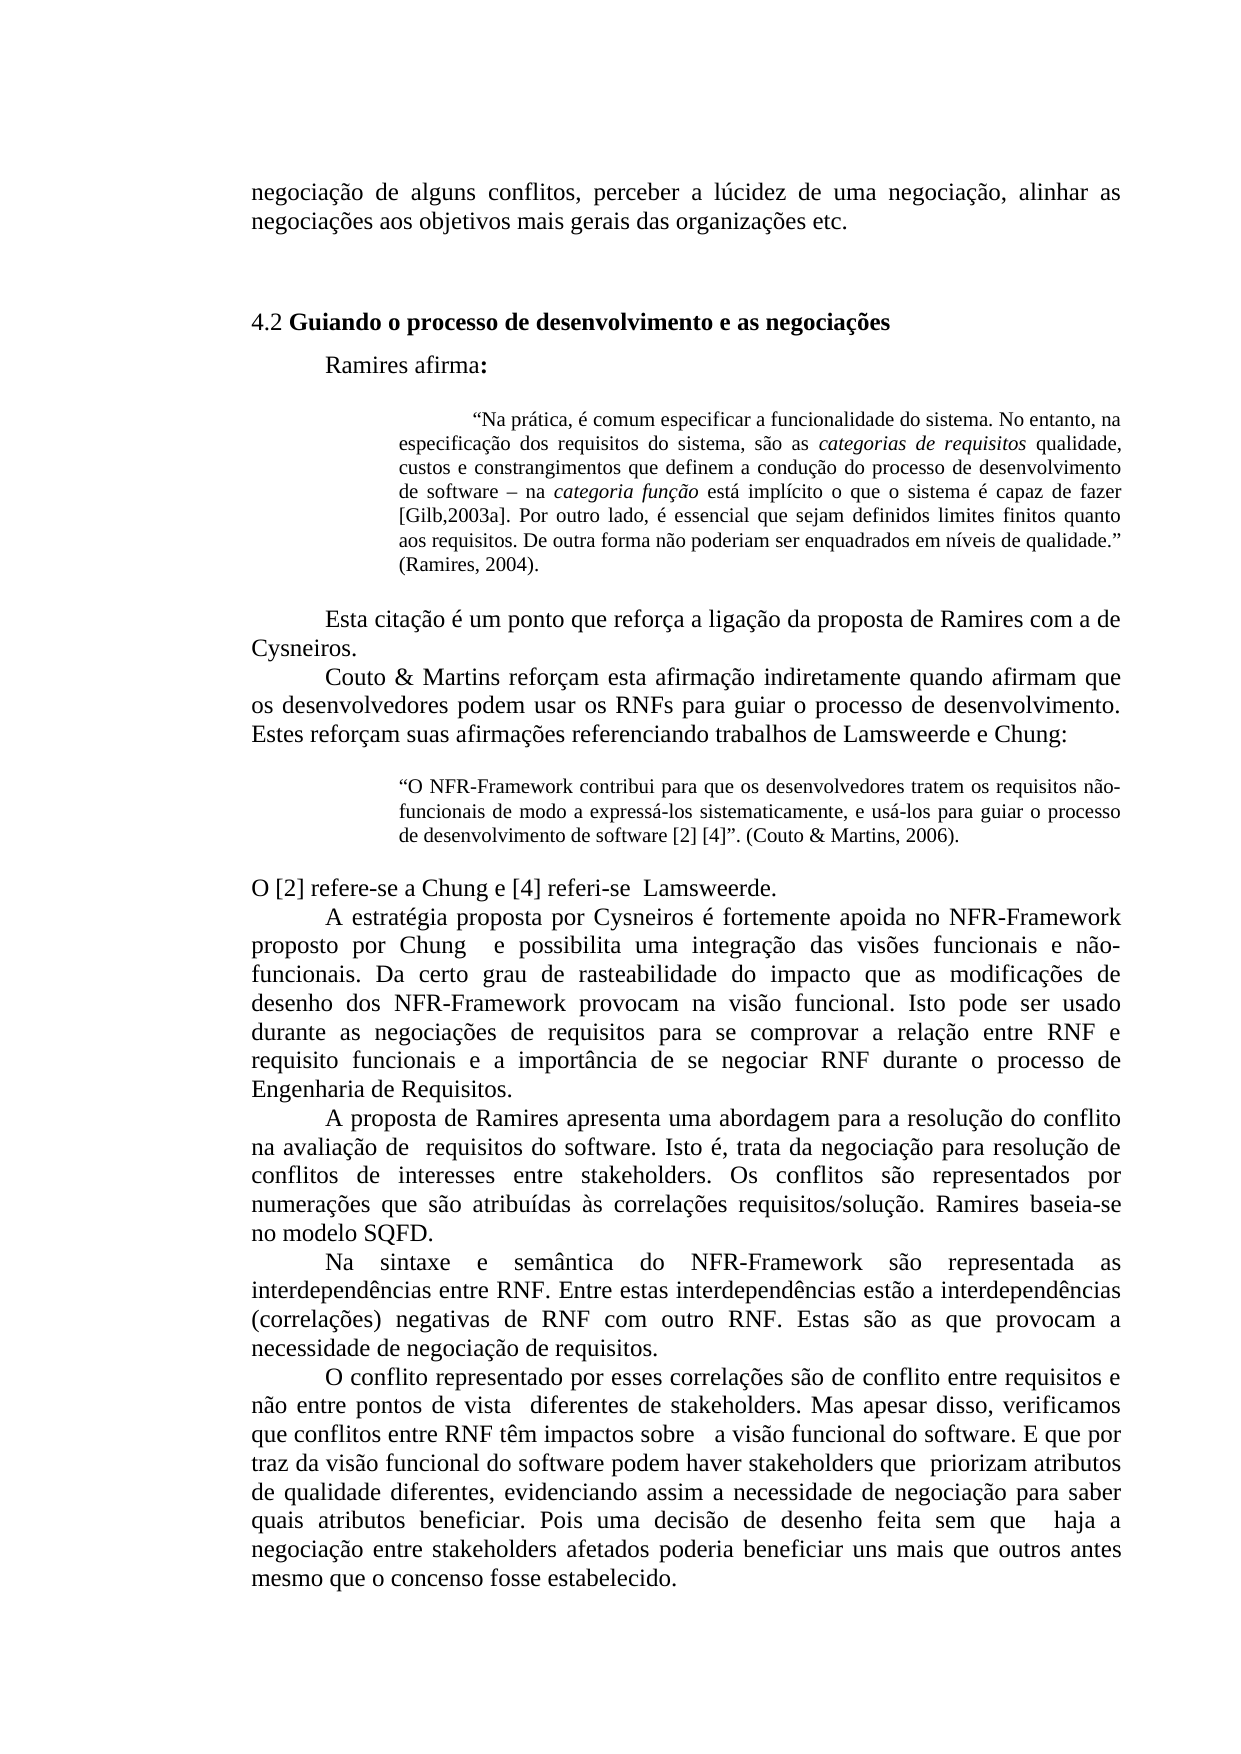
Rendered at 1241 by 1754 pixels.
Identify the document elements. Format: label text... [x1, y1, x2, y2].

text A proposta de Ramires apresenta uma abordagem para a resolução do conflito na avaliação de requisitos do software. Isto é, trata da negociação para resolução de conflitos de interesses entre stakeholders. Os conflitos são representados por numerações que são atribuídas às correlações requisitos/solução. Ramires baseia-se no modelo SQFD. [251, 1103, 1122, 1247]
text Na sintaxe e semântica do NFR-Framework são representada as interdependências entre RNF. Entre estas interdependências estão a interdependências (correlações) negativas de RNF com outro RNF. Estas são as que provocam a necessidade de negociação de requisitos. [251, 1247, 1122, 1362]
text A estratégia proposta por Cysneiros é fortemente apoida no NFR-Framework proposto por Chung e possibilita uma integração das visões funcionais e não-funcionais. Da certo grau de rasteabilidade do impacto que as modificações de desenho dos NFR-Framework provocam na visão funcional. Isto pode ser usado durante as negociações de requisitos para se comprovar a relação entre RNF e requisito funcionais e a importância de se negociar RNF durante o processo de Engenharia de Requisitos. [251, 902, 1122, 1103]
text Ramires afirma: [251, 350, 1122, 378]
text 4.2 Guiando o processo de desenvolvimento e as negociações [251, 307, 1122, 335]
text “Na prática, é comum especificar a funcionalidade do sistema. No entanto, na especificação dos requisitos do sistema, são as categorias de requisitos qualidade, custos e constrangimentos que definem a condução do processo de desenvolvimento de software – na categoria função está implícito o que o sistema é capaz de fazer [Gilb,2003a]. Por outro lado, é essencial que sejam definidos limites finitos quanto aos requisitos. De outra forma não poderiam ser enquadrados em níveis de qualidade.” (Ramires, 2004). [398, 407, 1122, 576]
text Couto & Martins reforçam esta afirmação indiretamente quando afirmam que os desenvolvedores podem usar os RNFs para guiar o processo de desenvolvimento. Estes reforçam suas afirmações referenciando trabalhos de Lamsweerde e Chung: [251, 662, 1122, 748]
text O conflito representado por esses correlações são de conflito entre requisitos e não entre pontos de vista diferentes de stakeholders. Mas apesar disso, verificamos que conflitos entre RNF têm impactos sobre a visão funcional do software. E que por traz da visão funcional do software podem haver stakeholders que priorizam atributos de qualidade diferentes, evidenciando assim a necessidade de negociação para saber quais atributos beneficiar. Pois uma decisão de desenho feita sem que haja a negociação entre stakeholders afetados poderia beneficiar uns mais que outros antes mesmo que o concenso fosse estabelecido. [251, 1362, 1122, 1592]
text negociação de alguns conflitos, perceber a lúcidez de uma negociação, alinhar as negociações aos objetivos mais gerais das organizações etc. [251, 177, 1122, 235]
text O [2] refere-se a Chung e [4] referi-se Lamsweerde. [251, 873, 1122, 902]
text “O NFR-Framework contribui para que os desenvolvedores tratem os requisitos não-funcionais de modo a expressá-los sistematicamente, e usá-los para guiar o processo de desenvolvimento de software [2] [4]”. (Couto & Martins, 2006). [398, 774, 1122, 847]
text Esta citação é um ponto que reforça a ligação da proposta de Ramires com a de Cysneiros. [251, 604, 1122, 662]
